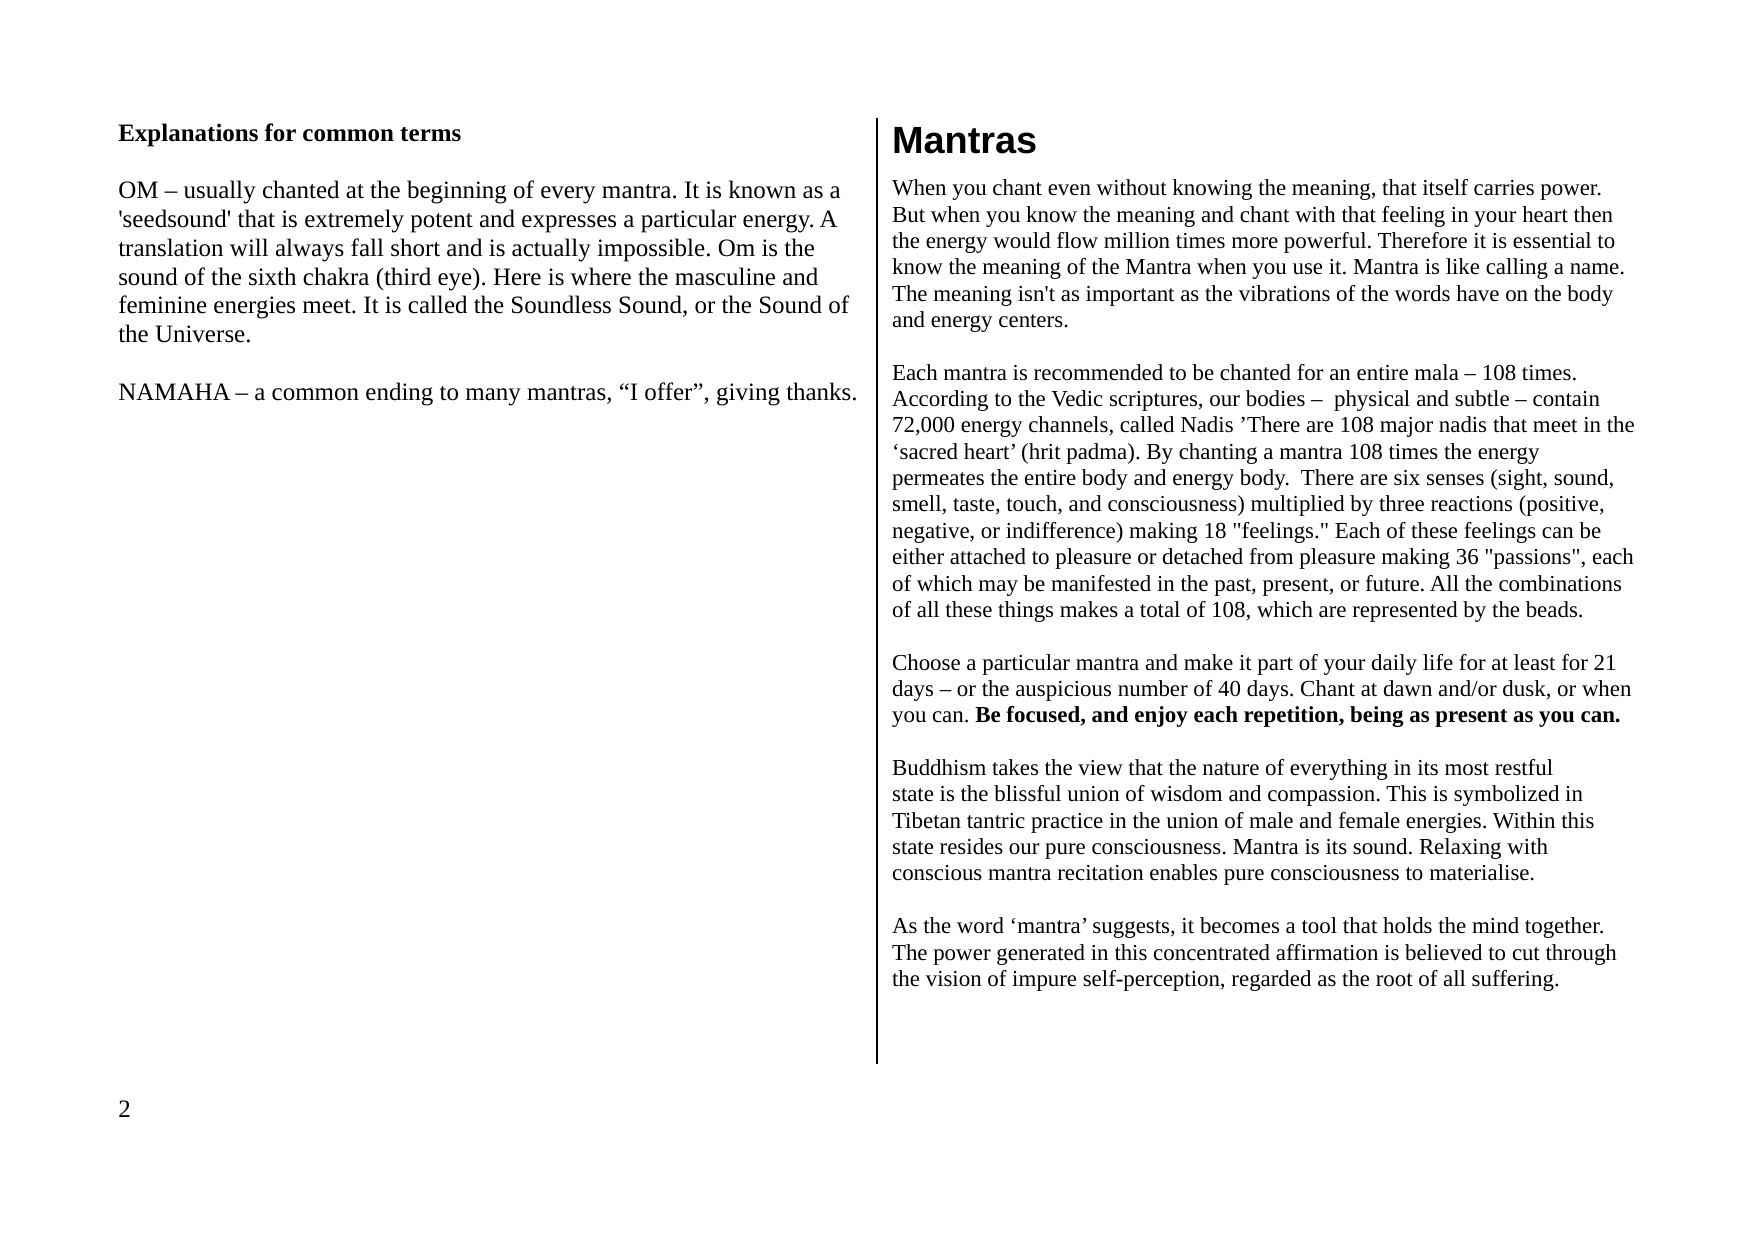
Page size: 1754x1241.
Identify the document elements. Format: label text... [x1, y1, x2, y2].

text NAMAHA – a common ending to many mantras, “I offer”, giving thanks. [118, 377, 862, 406]
text state is the blissful union of wisdom and compassion. This is symbolized in Tibetan tantric practice in the union of male and female energies. Within this state resides our pure consciousness. Mantra is its sound. Relaxing with conscious mantra recitation enables pure consciousness to materialise. [892, 780, 1635, 886]
text Choose a particular mantra and make it part of your daily life for at least for 21 days – or the auspicious number of 40 days. Chant at dawn and/or dusk, or when you can. Be focused, and enjoy each repetition, being as present as you can. [892, 649, 1635, 728]
text As the word ‘mantra’ suggests, it becomes a tool that holds the mind together. The power generated in this concentrated affirmation is believed to cut through the vision of impure self-perception, regarded as the root of all suffering. [892, 912, 1635, 991]
text Buddhism takes the view that the nature of everything in its most restful [892, 754, 1635, 780]
subtitle Mantras [892, 118, 1635, 162]
text When you chant even without knowing the meaning, that itself carries power. But when you know the meaning and chant with that feeling in your heart then the energy would flow million times more powerful. Therefore it is essential to know the meaning of the Mantra when you use it. Mantra is like calling a name. [892, 174, 1635, 280]
text The meaning isn't as important as the vibrations of the words have on the body and energy centers. [892, 280, 1635, 332]
text Each mantra is recommended to be chanted for an entire mala – 108 times. According to the Vedic scriptures, our bodies – physical and subtle – contain 72,000 energy channels, called Nadis ’There are 108 major nadis that meet in the ‘sacred heart’ (hrit padma). By chanting a mantra 108 times the energy permeates the entire body and energy body. There are six senses (sight, sound, smell, taste, touch, and consciousness) multiplied by three reactions (positive, negative, or indifference) making 18 "feelings." Each of these feelings can be either attached to pleasure or detached from pleasure making 36 "passions", each of which may be manifested in the past, present, or future. All the combinations of all these things makes a total of 108, which are represented by the beads. [892, 359, 1635, 622]
text OM – usually chanted at the beginning of every mantra. It is known as a 'seedsound' that is extremely potent and expresses a particular energy. A translation will always fall short and is actually impossible. Om is the sound of the sixth chakra (third eye). Here is where the masculine and feminine energies meet. It is called the Soundless Sound, or the Sound of the Universe. [118, 176, 862, 348]
text Explanations for common terms [118, 118, 862, 147]
